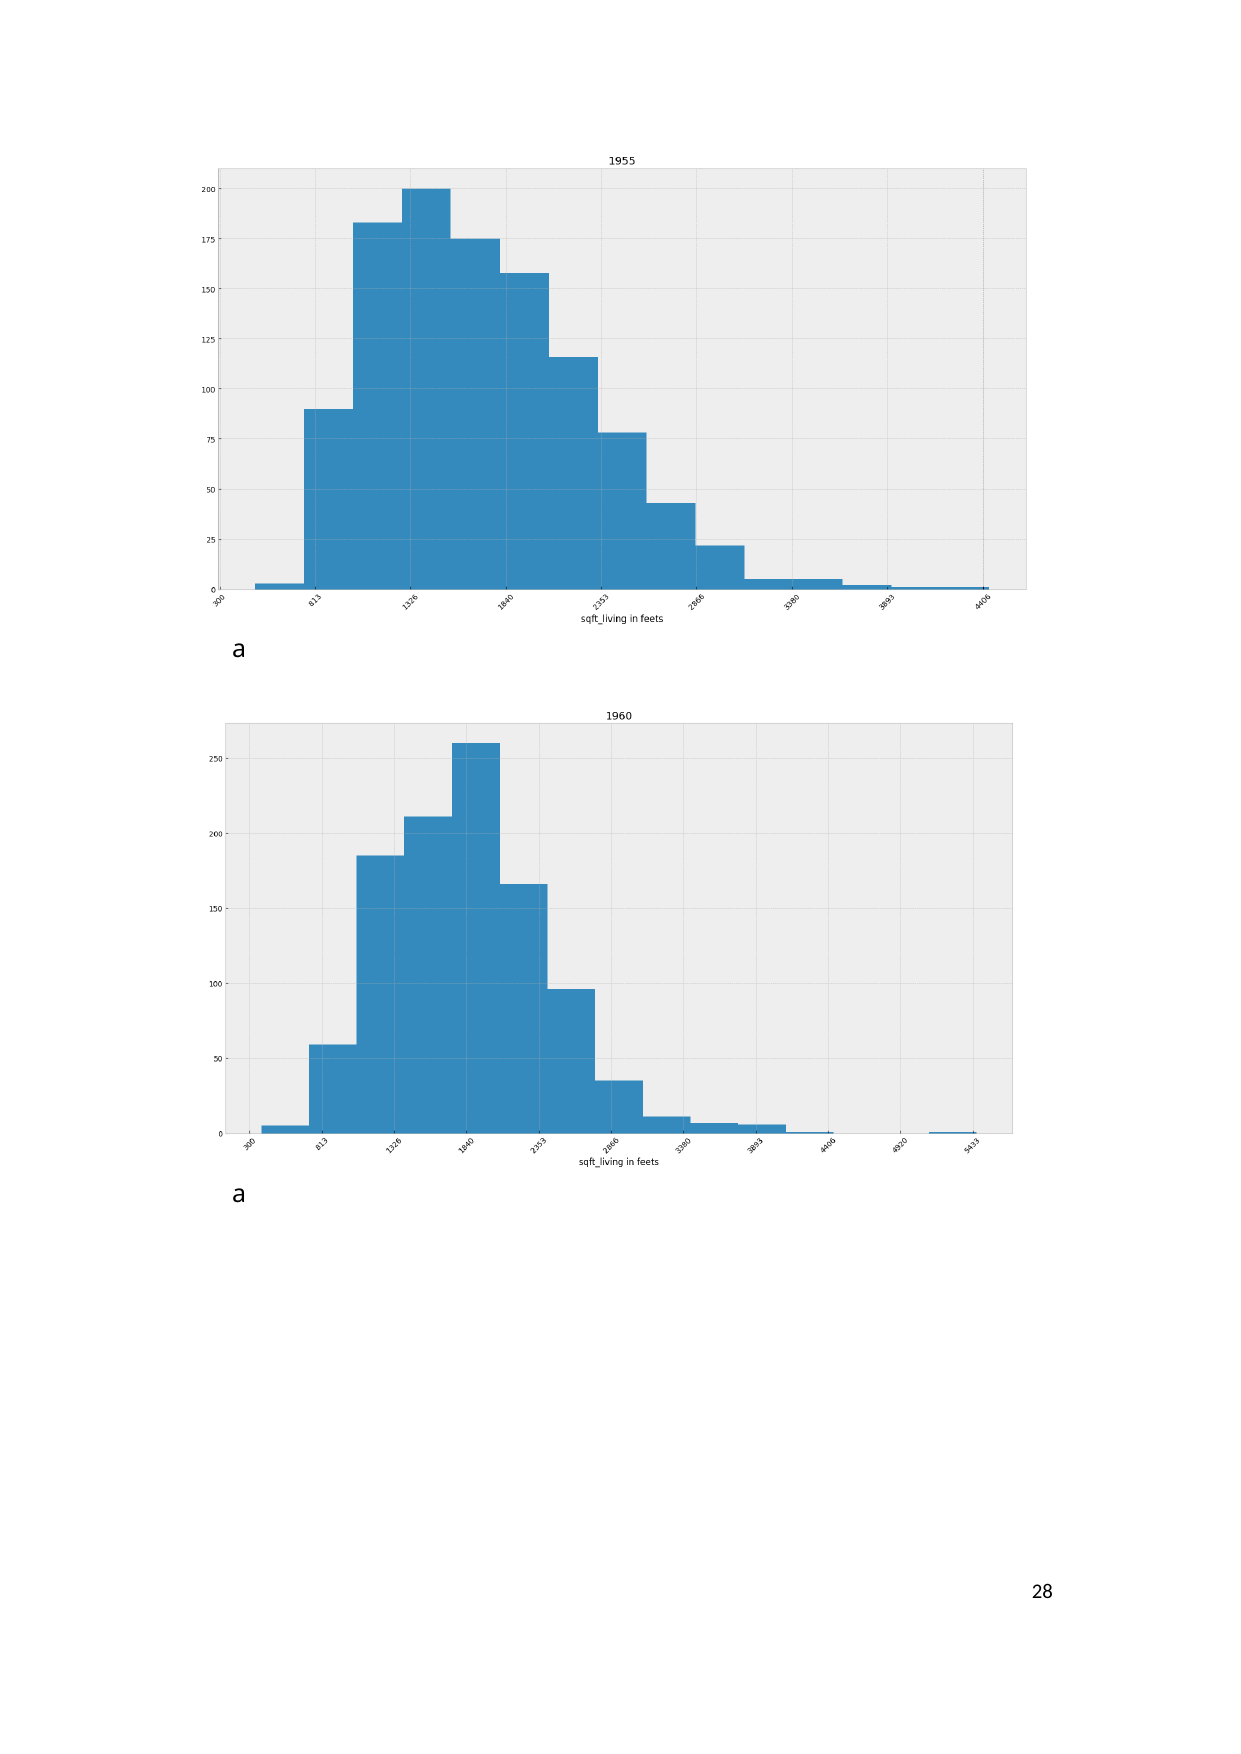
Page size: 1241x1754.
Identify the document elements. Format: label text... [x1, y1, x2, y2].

picture [187, 150, 1053, 631]
picture [187, 698, 1053, 1176]
text a [187, 1176, 1053, 1209]
text a [187, 631, 1053, 664]
